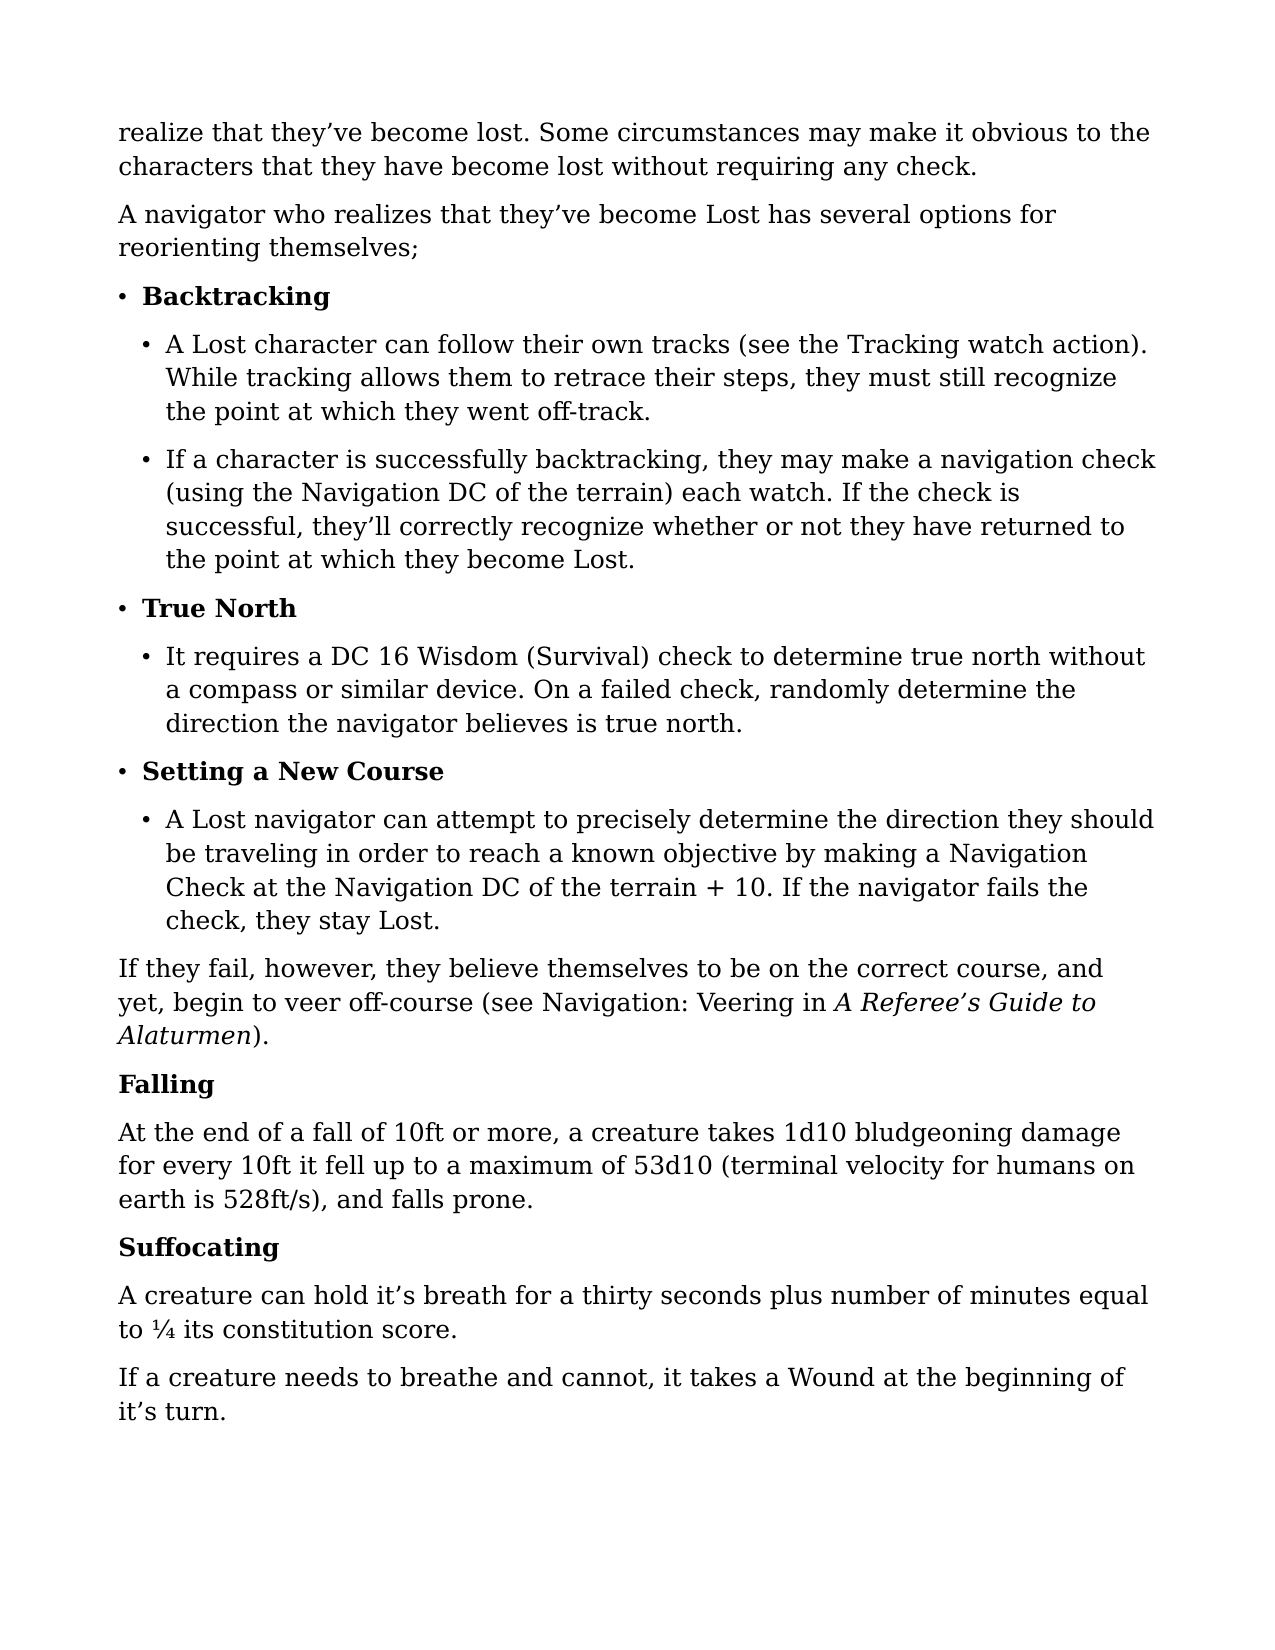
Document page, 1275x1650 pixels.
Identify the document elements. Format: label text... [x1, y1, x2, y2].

text A navigator who realizes that they’ve become Lost has several options for reorienting themselves; [118, 200, 1157, 262]
text A creature can hold it’s breath for a thirty seconds plus number of minutes equal to ¼ its constitution score. [118, 1281, 1157, 1344]
list A Lost character can follow their own tracks (see the Tracking watch action). While tracking allows them to retrace their steps, they must still recognize the point at which they went off-track. [142, 330, 1157, 426]
list Setting a New Course [118, 757, 1157, 787]
text realize that they’ve become lost. Some circumstances may make it obvious to the characters that they have become lost without requiring any check. [118, 118, 1157, 181]
text Suffocating [118, 1233, 1157, 1262]
list If a character is successfully backtracking, they may make a navigation check (using the Navigation DC of the terrain) each watch. If the check is successful, they’ll correctly recognize whether or not they have returned to the point at which they become Lost. [142, 445, 1157, 575]
text At the end of a fall of 10ft or more, a creature takes 1d10 bludgeoning damage for every 10ft it fell up to a maximum of 53d10 (terminal velocity for humans on earth is 528ft/s), and falls prone. [118, 1118, 1157, 1214]
text If they fail, however, they believe themselves to be on the correct course, and yet, begin to veer off-course (see Navigation: Veering in A Referee’s Guide to Alaturmen). [118, 954, 1157, 1051]
text Falling [118, 1069, 1157, 1099]
list A Lost navigator can attempt to precisely determine the direction they should be traveling in order to reach a known objective by making a Navigation Check at the Navigation DC of the terrain + 10. If the navigator fails the check, they stay Lost. [142, 806, 1157, 935]
list Backtracking [118, 281, 1157, 311]
list It requires a DC 16 Wisdom (Survival) check to determine true north without a compass or similar device. On a failed check, randomly determine the direction the navigator believes is true north. [142, 642, 1157, 738]
list True North [118, 594, 1157, 623]
text If a creature needs to breathe and cannot, it takes a Wound at the beginning of it’s turn. [118, 1363, 1157, 1426]
